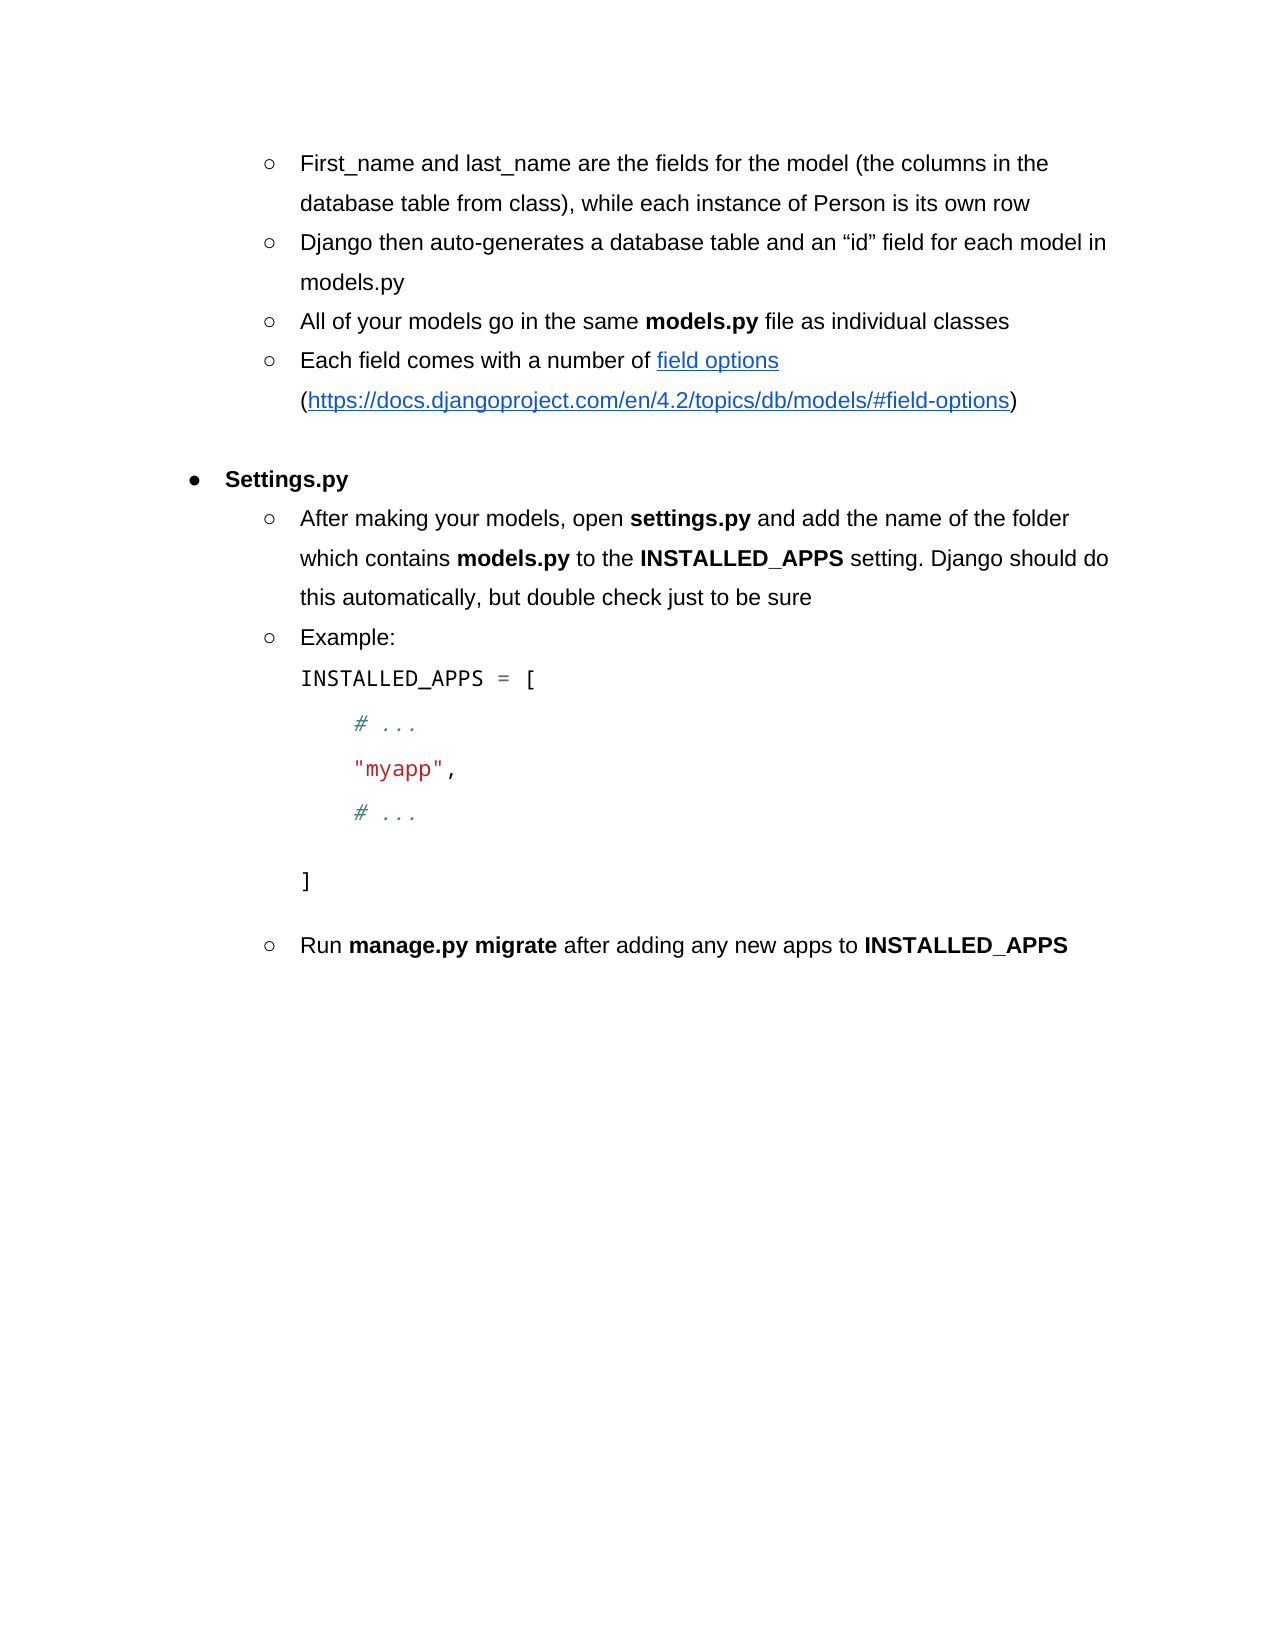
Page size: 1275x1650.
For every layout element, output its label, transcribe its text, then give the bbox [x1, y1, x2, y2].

text # ... [300, 708, 1125, 738]
list Example: [262, 624, 1125, 650]
list Settings.py [187, 466, 1125, 492]
list First_name and last_name are the fields for the model (the columns in the database table from class), while each instance of Person is its own row [262, 150, 1125, 216]
list Django then auto-generates a database table and an “id” field for each model in models.py [262, 229, 1125, 295]
text # ... [300, 797, 1125, 827]
list Each field comes with a number of field options (https://docs.djangoproject.com/en/4.2/topics/db/models/#field-options) [262, 347, 1125, 413]
text INSTALLED_APPS = [ [300, 663, 1125, 693]
list Run manage.py migrate after adding any new apps to INSTALLED_APPS [262, 932, 1125, 959]
text ] [300, 865, 1094, 895]
list After making your models, open settings.py and add the name of the folder which contains models.py to the INSTALLED_APPS setting. Django should do this automatically, but double check just to be sure [262, 505, 1125, 611]
list All of your models go in the same models.py file as individual classes [262, 308, 1125, 334]
text "myapp", [300, 753, 1125, 782]
